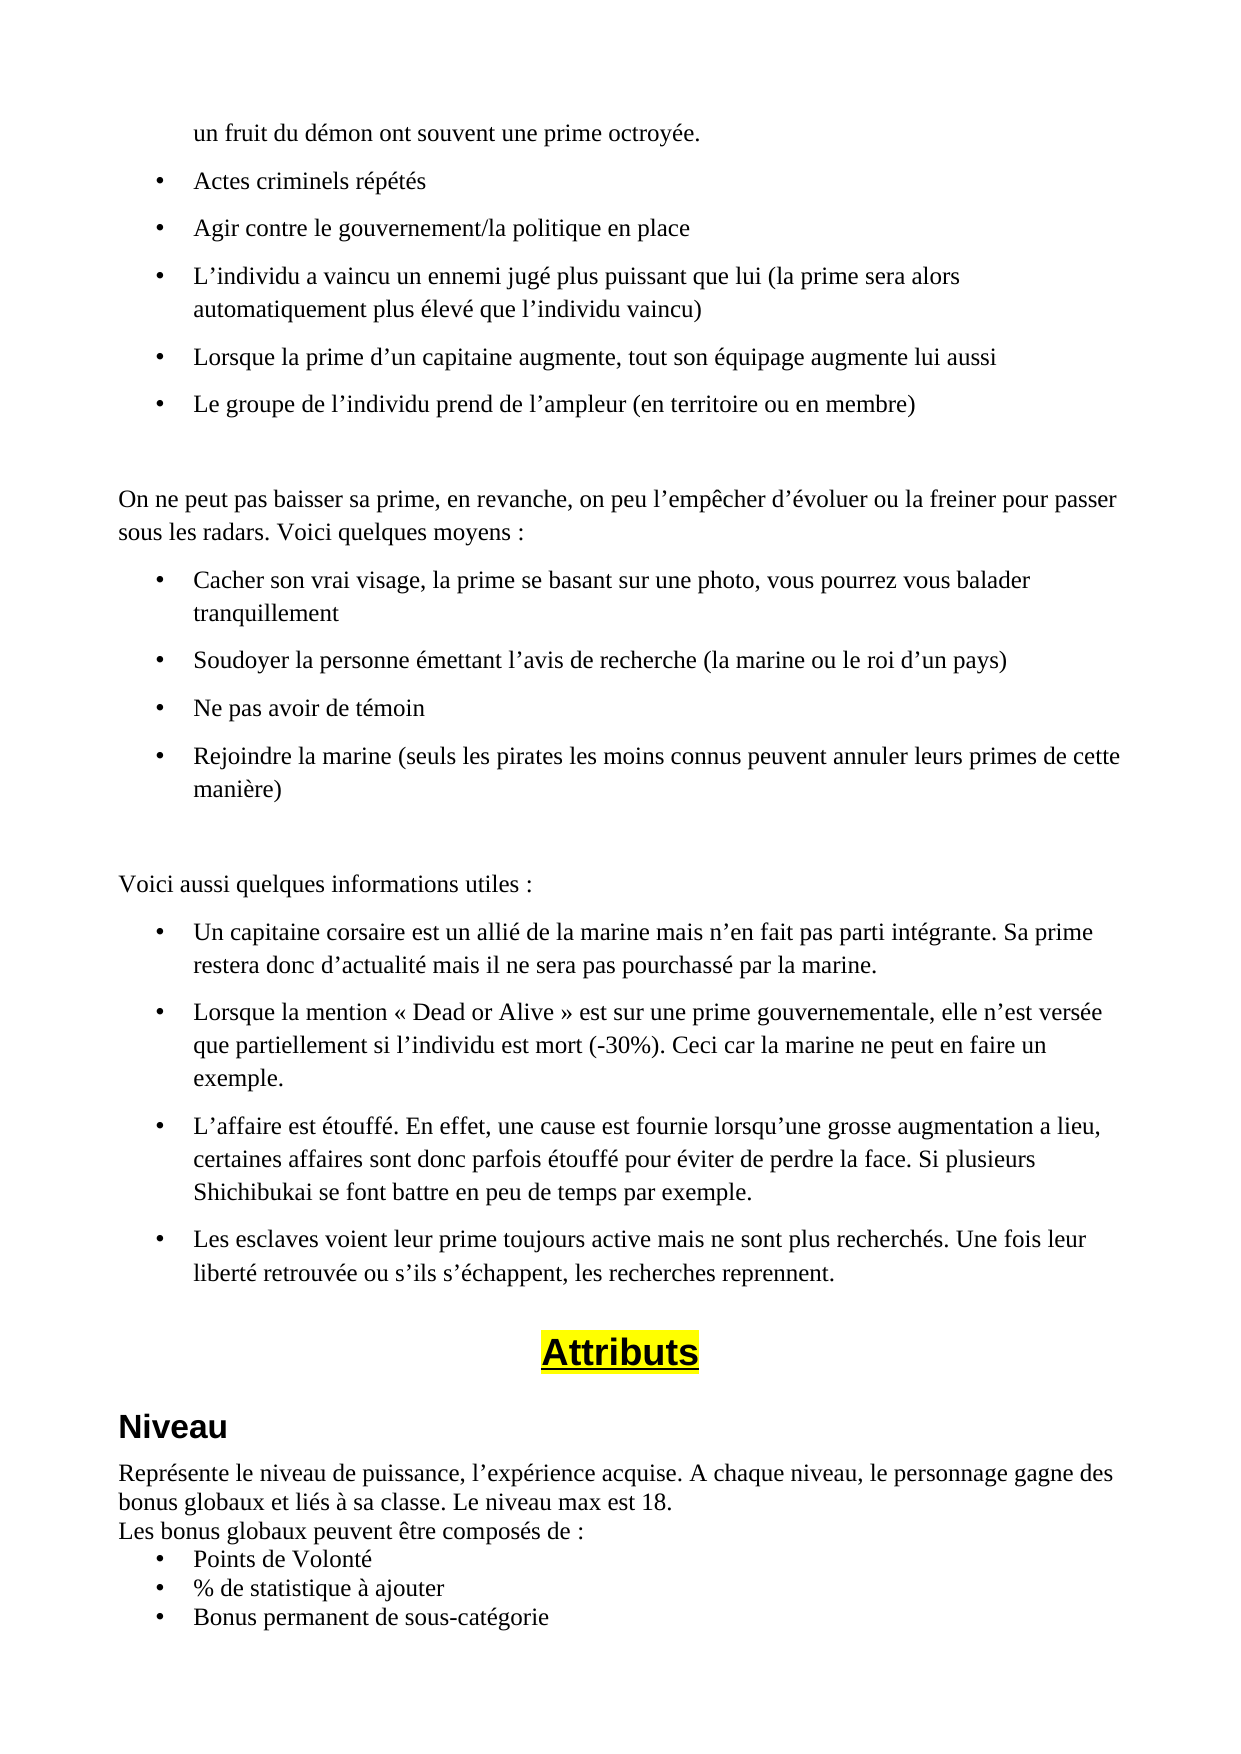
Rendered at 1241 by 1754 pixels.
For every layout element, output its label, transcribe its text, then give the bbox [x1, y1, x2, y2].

list Agir contre le gouvernement/la politique en place [156, 213, 1122, 242]
list Le groupe de l’individu prend de l’ampleur (en territoire ou en membre) [156, 389, 1122, 418]
list % de statistique à ajouter [156, 1573, 1122, 1602]
list Points de Volonté [156, 1544, 1122, 1573]
list Lorsque la prime d’un capitaine augmente, tout son équipage augmente lui aussi [156, 342, 1122, 370]
list Rejoindre la marine (seuls les pirates les moins connus peuvent annuler leurs primes de cette manière) [156, 741, 1122, 803]
list Bonus permanent de sous-catégorie [156, 1602, 1122, 1631]
text On ne peut pas baisser sa prime, en revanche, on peu l’empêcher d’évoluer ou la freiner pour passer sous les radars. Voici quelques moyens : [118, 484, 1122, 546]
list Lorsque la mention « Dead or Alive » est sur une prime gouvernementale, elle n’est versée que partiellement si l’individu est mort (-30%). Ceci car la marine ne peut en faire un exemple. [156, 997, 1122, 1092]
list Un capitaine corsaire est un allié de la marine mais n’en fait pas parti intégrante. Sa prime restera donc d’actualité mais il ne sera pas pourchassé par la marine. [156, 917, 1122, 978]
text Voici aussi quelques informations utiles : [118, 869, 1122, 898]
subtitle Niveau [118, 1407, 1122, 1446]
list L’individu a vaincu un ennemi jugé plus puissant que lui (la prime sera alors automatiquement plus élevé que l’individu vaincu) [156, 261, 1122, 323]
text Les bonus globaux peuvent être composés de : [118, 1516, 1122, 1544]
list Ne pas avoir de témoin [156, 693, 1122, 722]
list L’affaire est étouffé. En effet, une cause est fournie lorsqu’une grosse augmentation a lieu, certaines affaires sont donc parfois étouffé pour éviter de perdre la face. Si plusieurs Shichibukai se font battre en peu de temps par exemple. [156, 1111, 1122, 1206]
list Actes criminels répétés [156, 166, 1122, 194]
list Soudoyer la personne émettant l’avis de recherche (la marine ou le roi d’un pays) [156, 646, 1122, 674]
list un fruit du démon ont souvent une prime octroyée. [156, 118, 1122, 147]
list Cacher son vrai visage, la prime se basant sur une photo, vous pourrez vous balader tranquillement [156, 565, 1122, 627]
list Les esclaves voient leur prime toujours active mais ne sont plus recherchés. Une fois leur liberté retrouvée ou s’ils s’échappent, les recherches reprennent. [156, 1224, 1122, 1286]
subtitle Attributs [118, 1330, 1122, 1374]
text Représente le niveau de puissance, l’expérience acquise. A chaque niveau, le personnage gagne des bonus globaux et liés à sa classe. Le niveau max est 18. [118, 1458, 1122, 1516]
